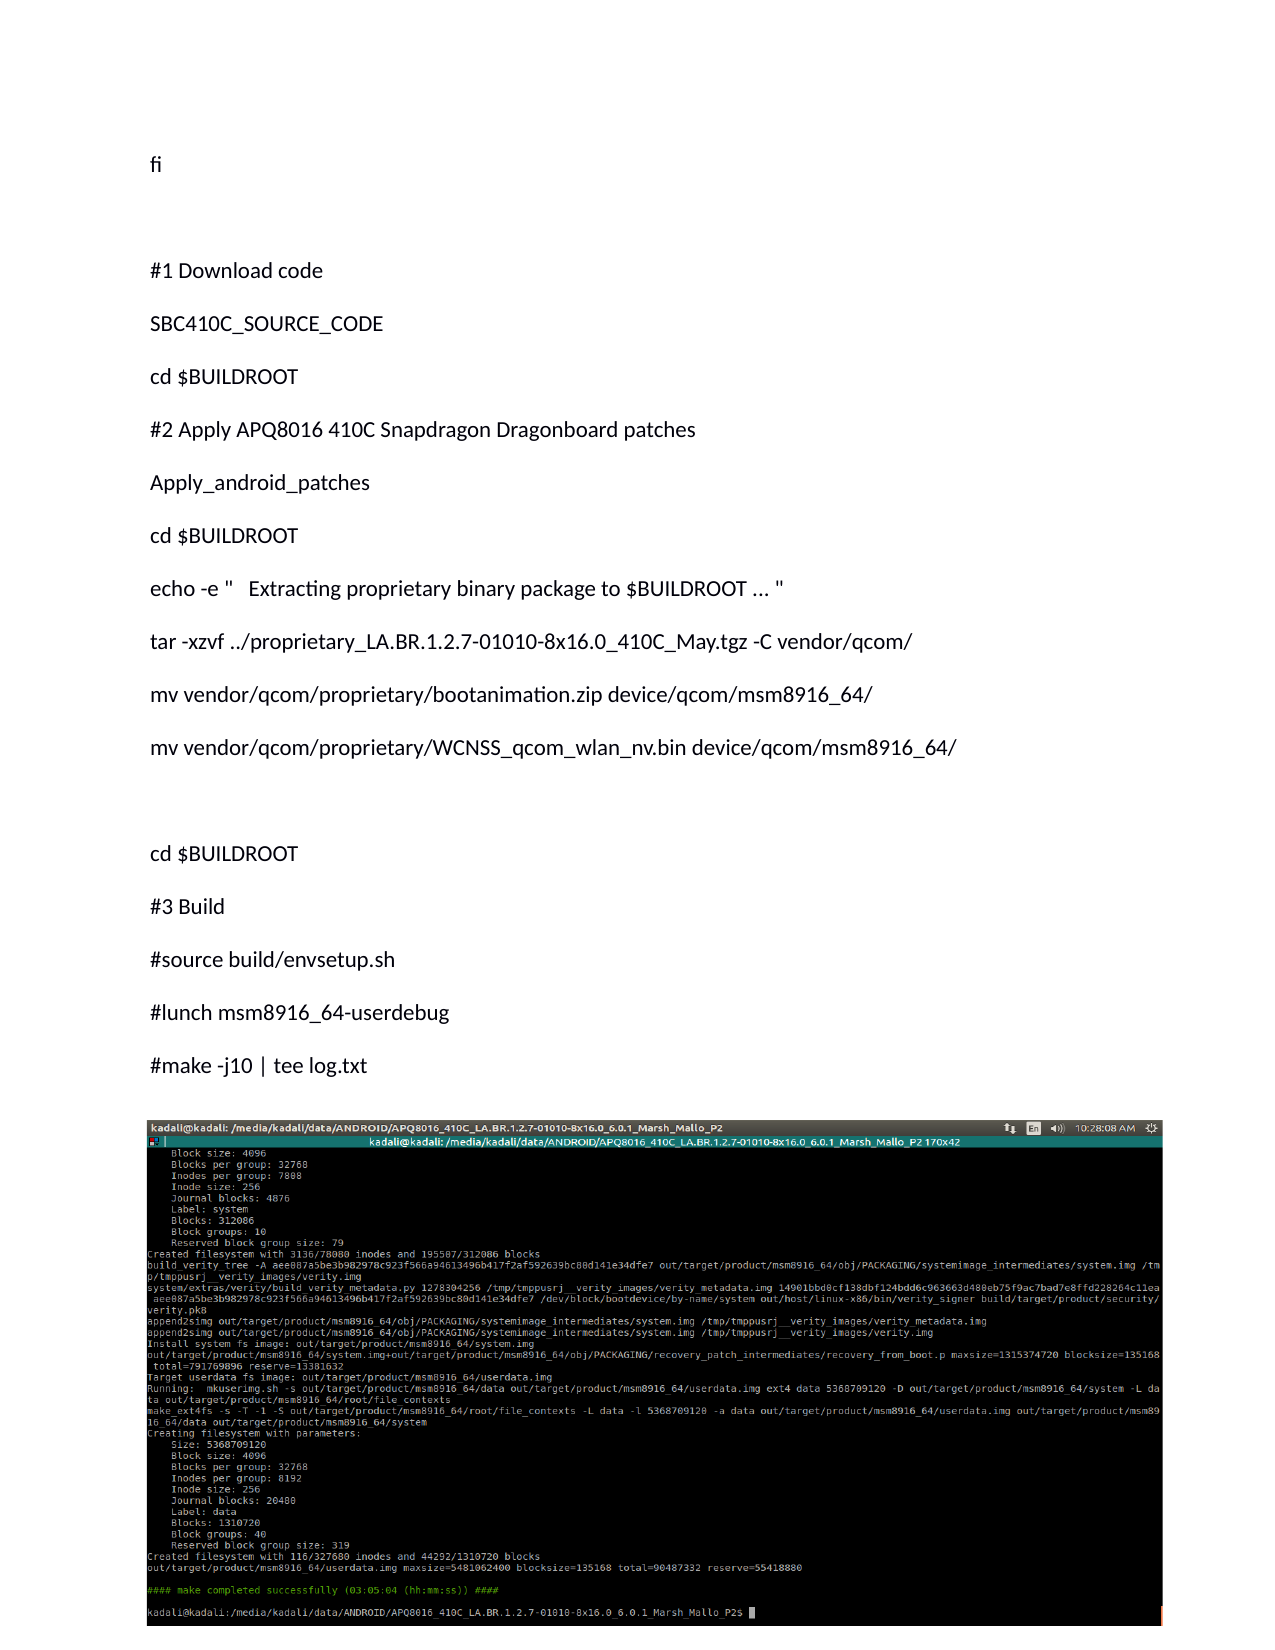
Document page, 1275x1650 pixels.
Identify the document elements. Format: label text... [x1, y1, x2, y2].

text #source build/envsetup.sh [150, 945, 1144, 973]
text #lunch msm8916_64-userdebug [150, 998, 1144, 1026]
text #1 Download code [150, 256, 1144, 284]
text cd $BUILDROOT [150, 362, 1144, 390]
text echo -e " Extracting proprietary binary package to $BUILDROOT ... " [150, 574, 1144, 602]
text SBC410C_SOURCE_CODE [150, 309, 1144, 337]
text fi [150, 150, 1144, 178]
text mv vendor/qcom/proprietary/WCNSS_qcom_wlan_nv.bin device/qcom/msm8916_64/ [150, 733, 1144, 761]
text cd $BUILDROOT [150, 521, 1144, 549]
text #make -j10 | tee log.txt [150, 1051, 1144, 1079]
text #3 Build [150, 892, 1144, 920]
text tar -xzvf ../proprietary_LA.BR.1.2.7-01010-8x16.0_410C_May.tgz -C vendor/qcom/ [150, 627, 1144, 655]
text #2 Apply APQ8016 410C Snapdragon Dragonboard patches [150, 415, 1144, 443]
text mv vendor/qcom/proprietary/bootanimation.zip device/qcom/msm8916_64/ [150, 680, 1144, 708]
picture [146, 1120, 1163, 1626]
text Apply_android_patches [150, 468, 1144, 496]
text cd $BUILDROOT [150, 839, 1144, 867]
